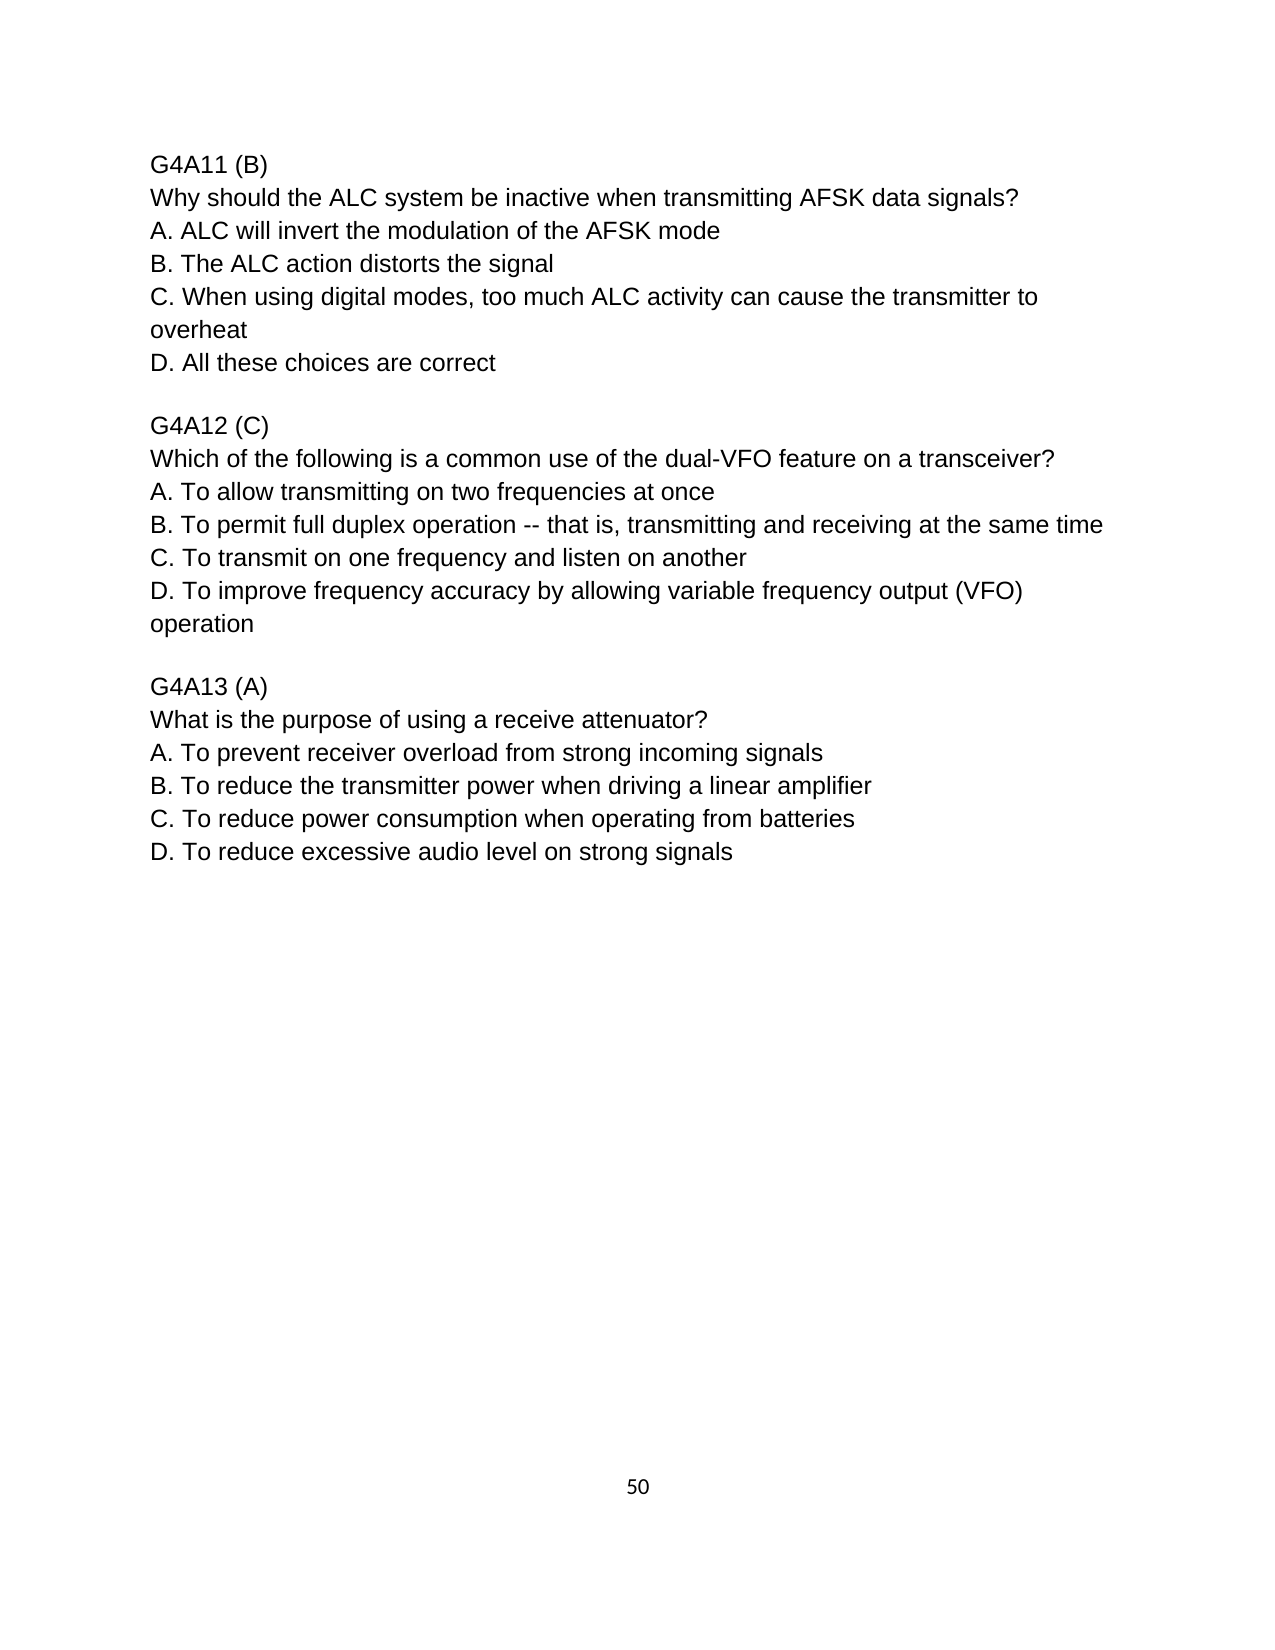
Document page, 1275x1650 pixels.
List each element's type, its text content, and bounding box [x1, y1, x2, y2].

text G4A11 (B) Why should the ALC system be inactive when transmitting AFSK data signals? A. ALC will invert the modulation of the AFSK mode B. The ALC action distorts the signal C. When using digital modes, too much ALC activity can cause the transmitter to overheat D. All these choices are correct [150, 150, 1125, 377]
text G4A12 (C) Which of the following is a common use of the dual-VFO feature on a transceiver? A. To allow transmitting on two frequencies at once B. To permit full duplex operation -- that is, transmitting and receiving at the same time C. To transmit on one frequency and listen on another D. To improve frequency accuracy by allowing variable frequency output (VFO) operation [150, 411, 1125, 638]
text G4A13 (A) What is the purpose of using a receive attenuator? A. To prevent receiver overload from strong incoming signals B. To reduce the transmitter power when driving a linear amplifier C. To reduce power consumption when operating from batteries D. To reduce excessive audio level on strong signals [150, 672, 1125, 866]
